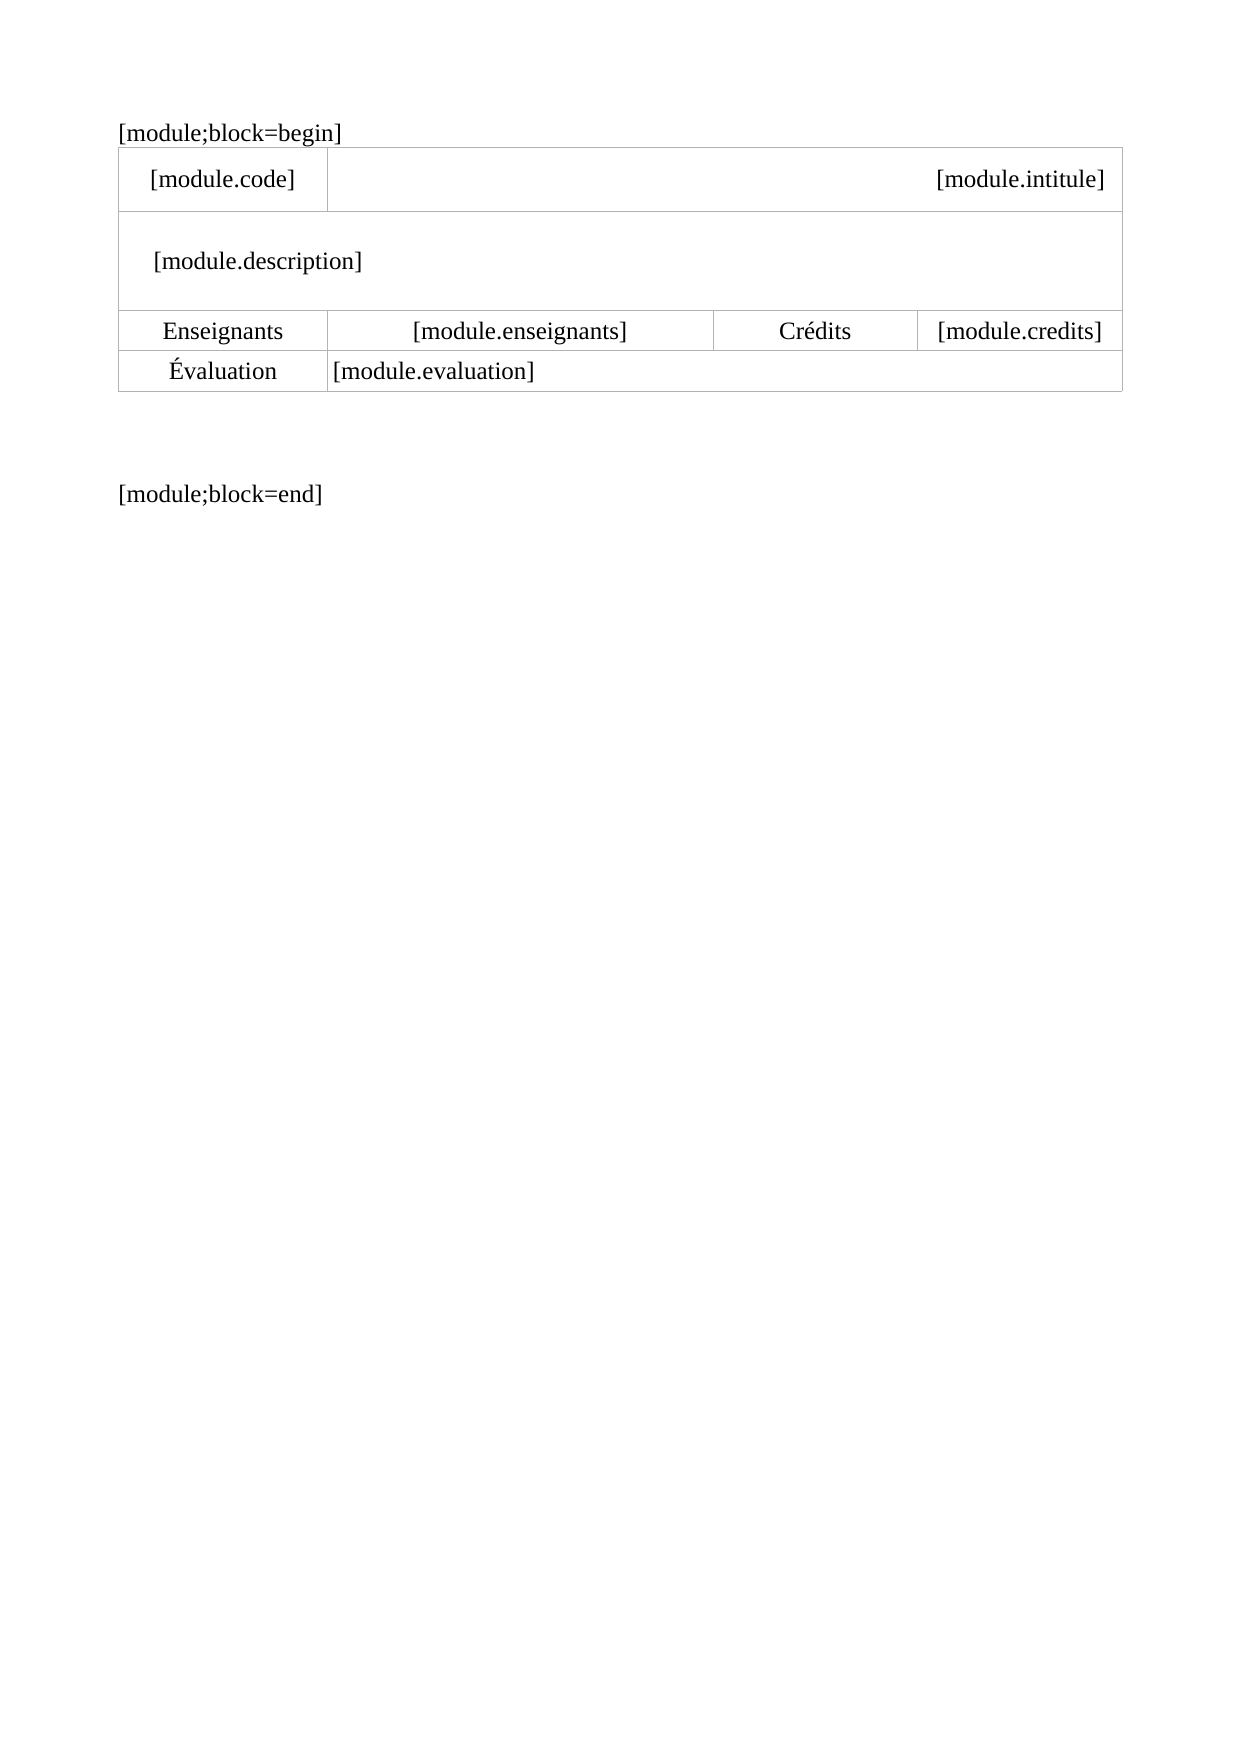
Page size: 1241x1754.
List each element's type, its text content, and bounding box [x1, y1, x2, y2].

table_cell Crédits [714, 311, 917, 350]
table_cell [module.evaluation] [328, 351, 1122, 391]
table_header [module.code] [119, 148, 327, 211]
text [module;block=end] [118, 479, 1122, 508]
table_header [module.intitule] [328, 148, 1122, 211]
table_cell Évaluation [119, 351, 327, 391]
text [module;block=begin] [118, 118, 1122, 147]
table_cell [module.enseignants] [328, 311, 713, 350]
table_cell Enseignants [119, 311, 327, 350]
table_cell [module.description] [119, 212, 1122, 310]
table_cell [module.credits] [918, 311, 1122, 350]
